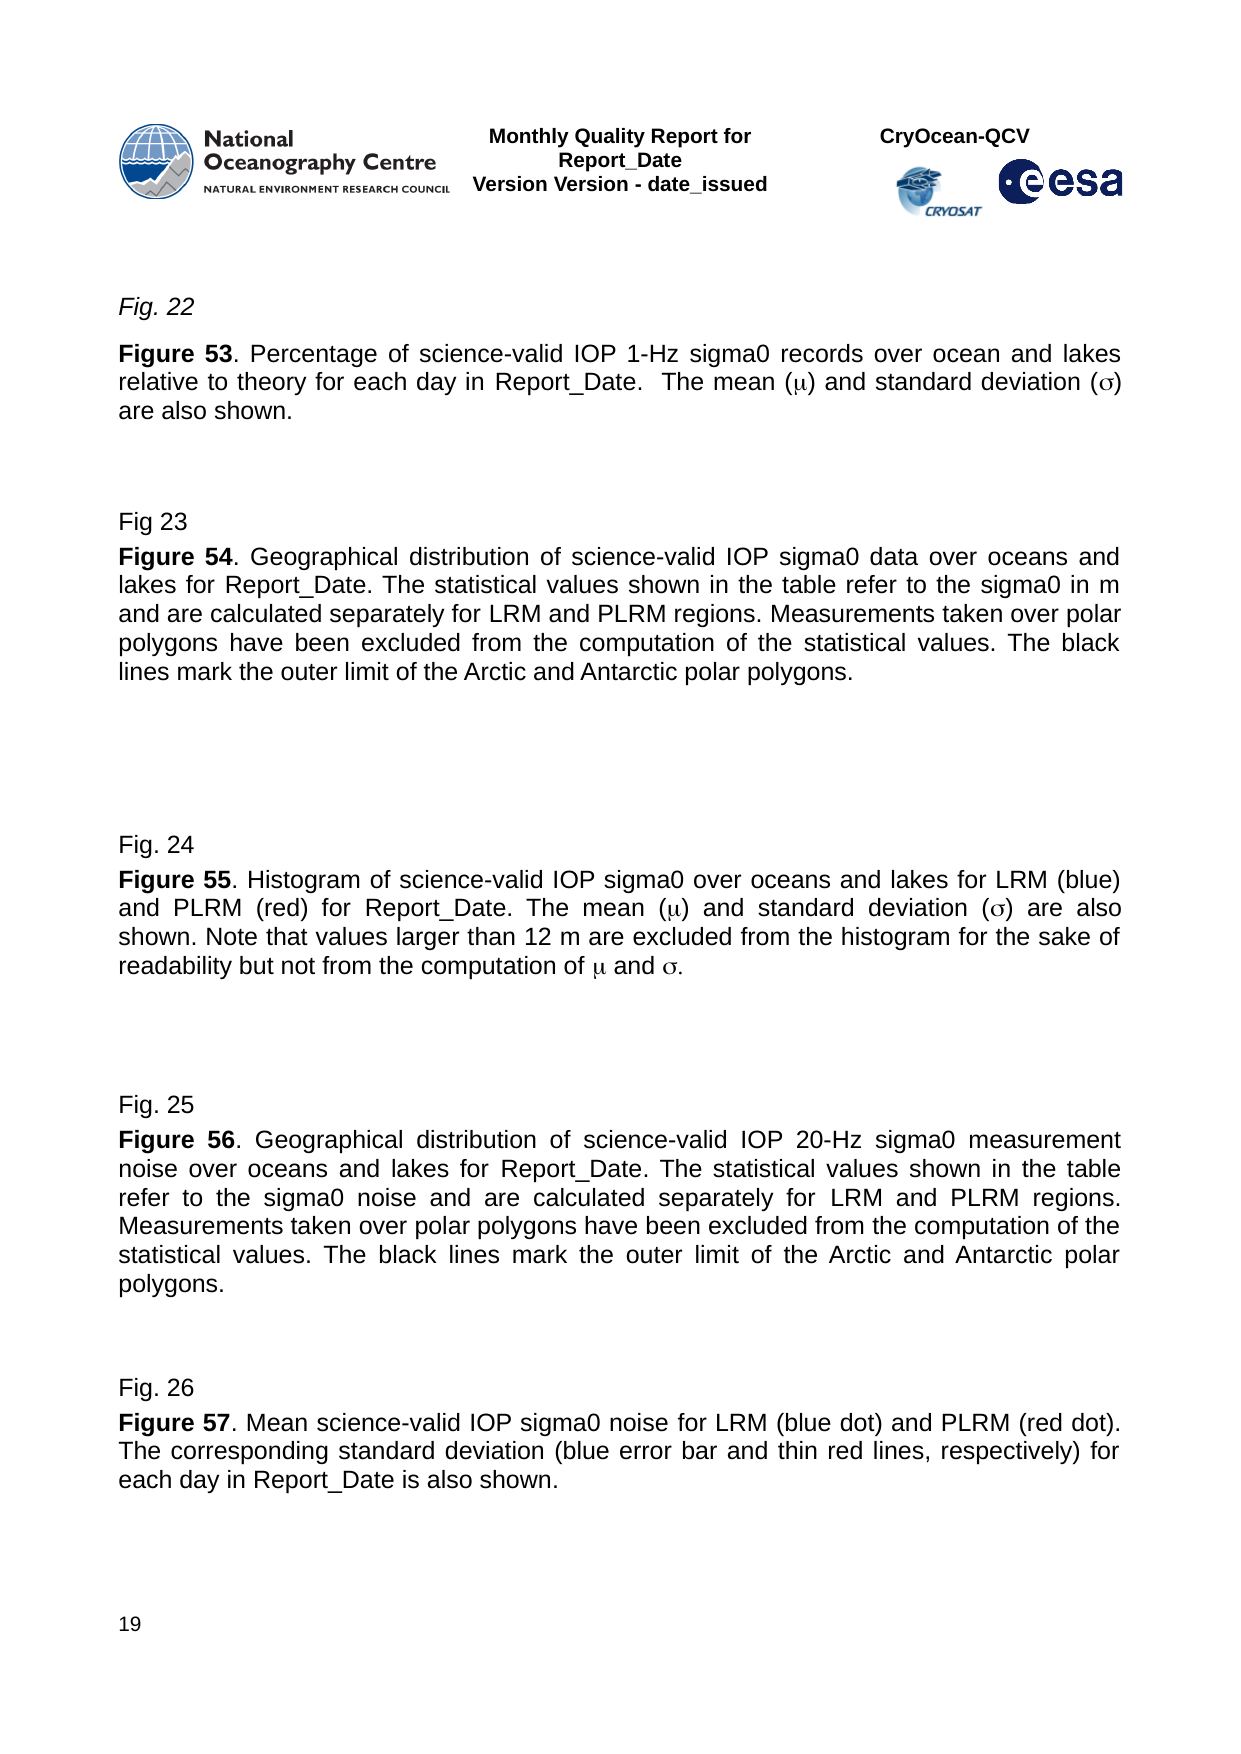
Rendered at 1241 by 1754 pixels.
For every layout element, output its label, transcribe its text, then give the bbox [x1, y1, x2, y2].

text Fig. 25 [118, 1090, 1122, 1119]
text Fig. 26 [118, 1373, 1122, 1402]
text Figure 53. Percentage of science-valid IOP 1-Hz sigma0 records over ocean and lakes relative to theory for each day in Report_Date. The mean (μ) and standard deviation (σ) are also shown. [118, 339, 1122, 425]
text Fig. 22 [118, 292, 1122, 321]
text Figure 57. Mean science-valid IOP sigma0 noise for LRM (blue dot) and PLRM (red dot). The corresponding standard deviation (blue error bar and thin red lines, respectively) for each day in Report_Date is also shown. [118, 1408, 1122, 1494]
text Figure 56. Geographical distribution of science-valid IOP 20-Hz sigma0 measurement noise over oceans and lakes for Report_Date. The statistical values shown in the table refer to the sigma0 noise and are calculated separately for LRM and PLRM regions. Measurements taken over polar polygons have been excluded from the computation of the statistical values. The black lines mark the outer limit of the Arctic and Antarctic polar polygons. [118, 1125, 1122, 1298]
picture [876, 159, 1123, 224]
text Figure 55. Histogram of science-valid IOP sigma0 over oceans and lakes for LRM (blue) and PLRM (red) for Report_Date. The mean (μ) and standard deviation (σ) are also shown. Note that values larger than 12 m are excluded from the histogram for the sake of readability but not from the computation of μ and σ. [118, 864, 1122, 980]
text Fig 23 [118, 507, 1122, 536]
text Fig. 24 [118, 830, 1122, 859]
text Figure 54. Geographical distribution of science-valid IOP sigma0 data over oceans and lakes for Report_Date. The statistical values shown in the table refer to the sigma0 in m and are calculated separately for LRM and PLRM regions. Measurements taken over polar polygons have been excluded from the computation of the statistical values. The black lines mark the outer limit of the Arctic and Antarctic polar polygons. [118, 541, 1122, 685]
